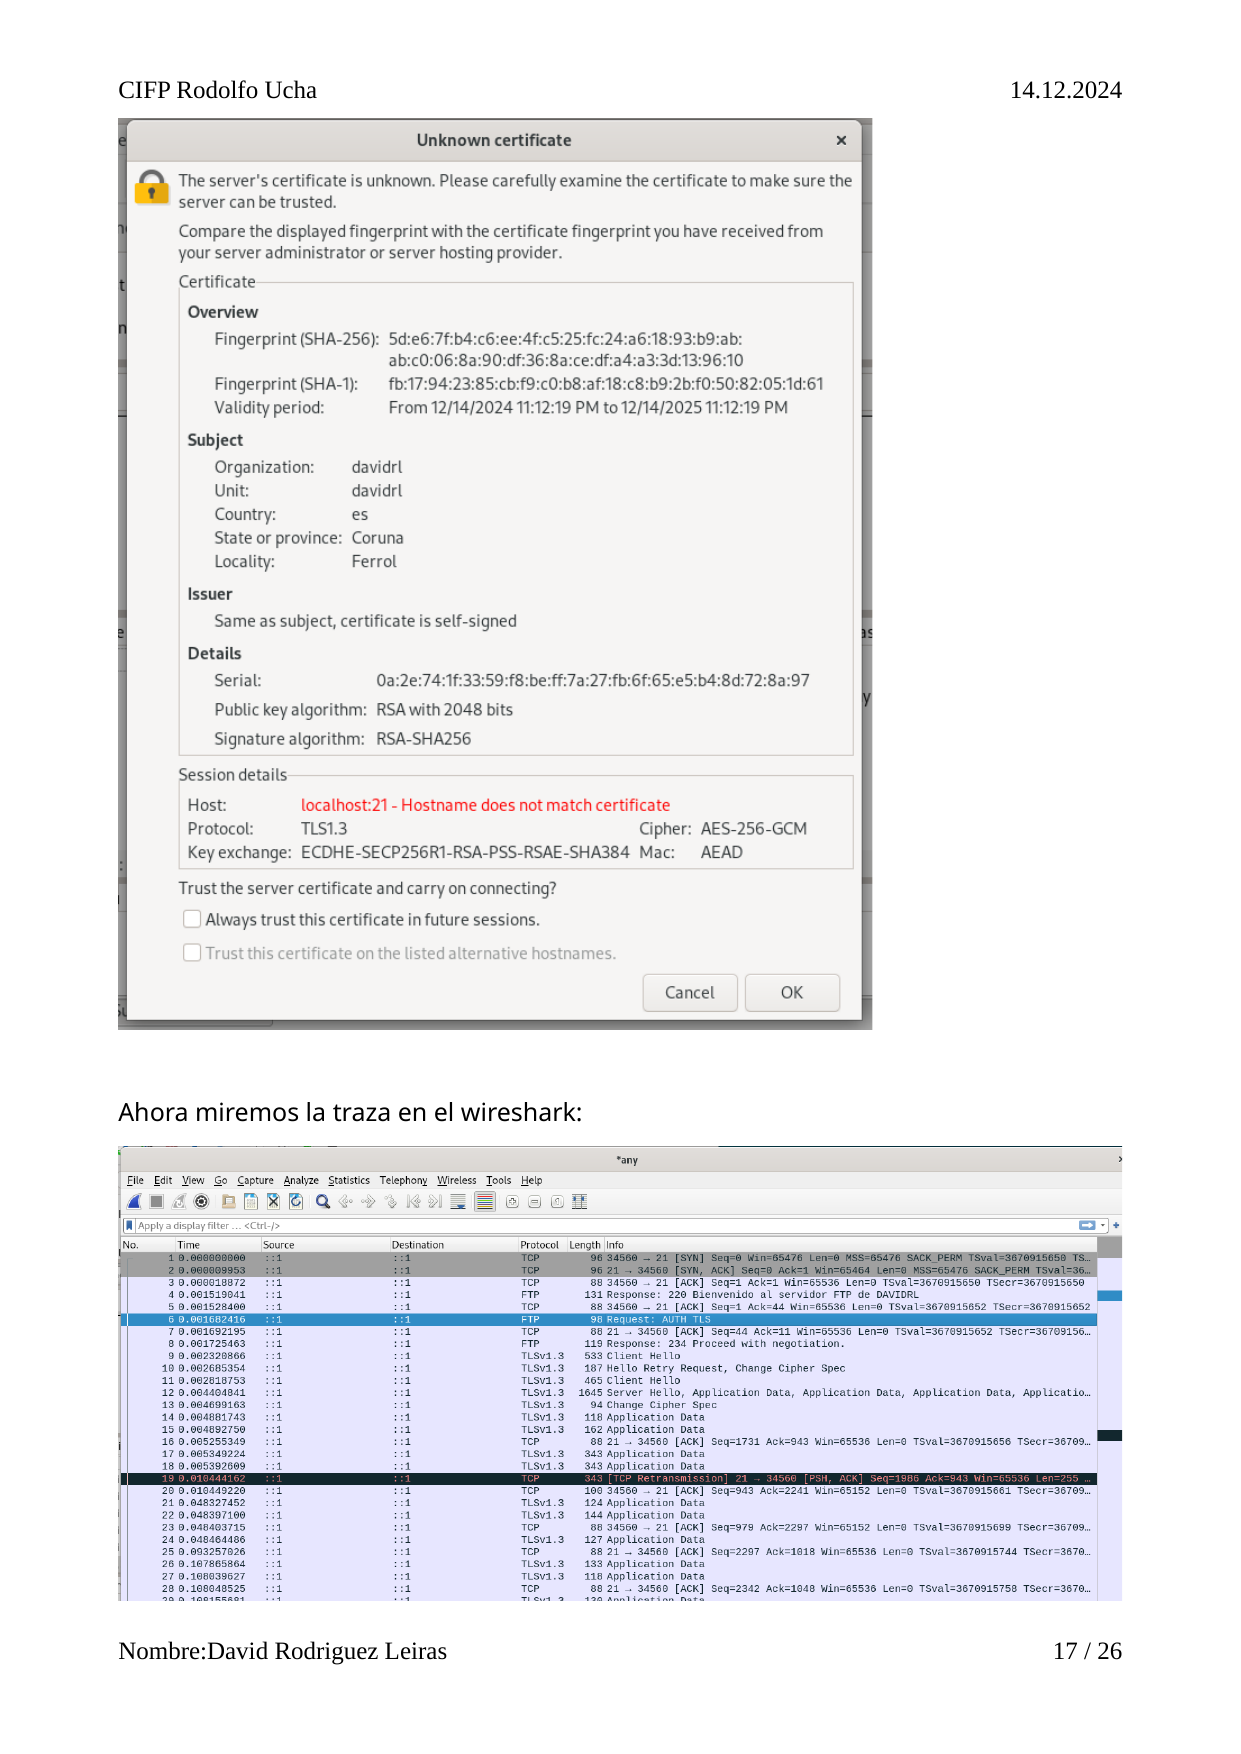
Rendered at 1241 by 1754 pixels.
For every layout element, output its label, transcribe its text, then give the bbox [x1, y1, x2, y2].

text Ahora miremos la traza en el wireshark: [118, 1095, 1122, 1146]
